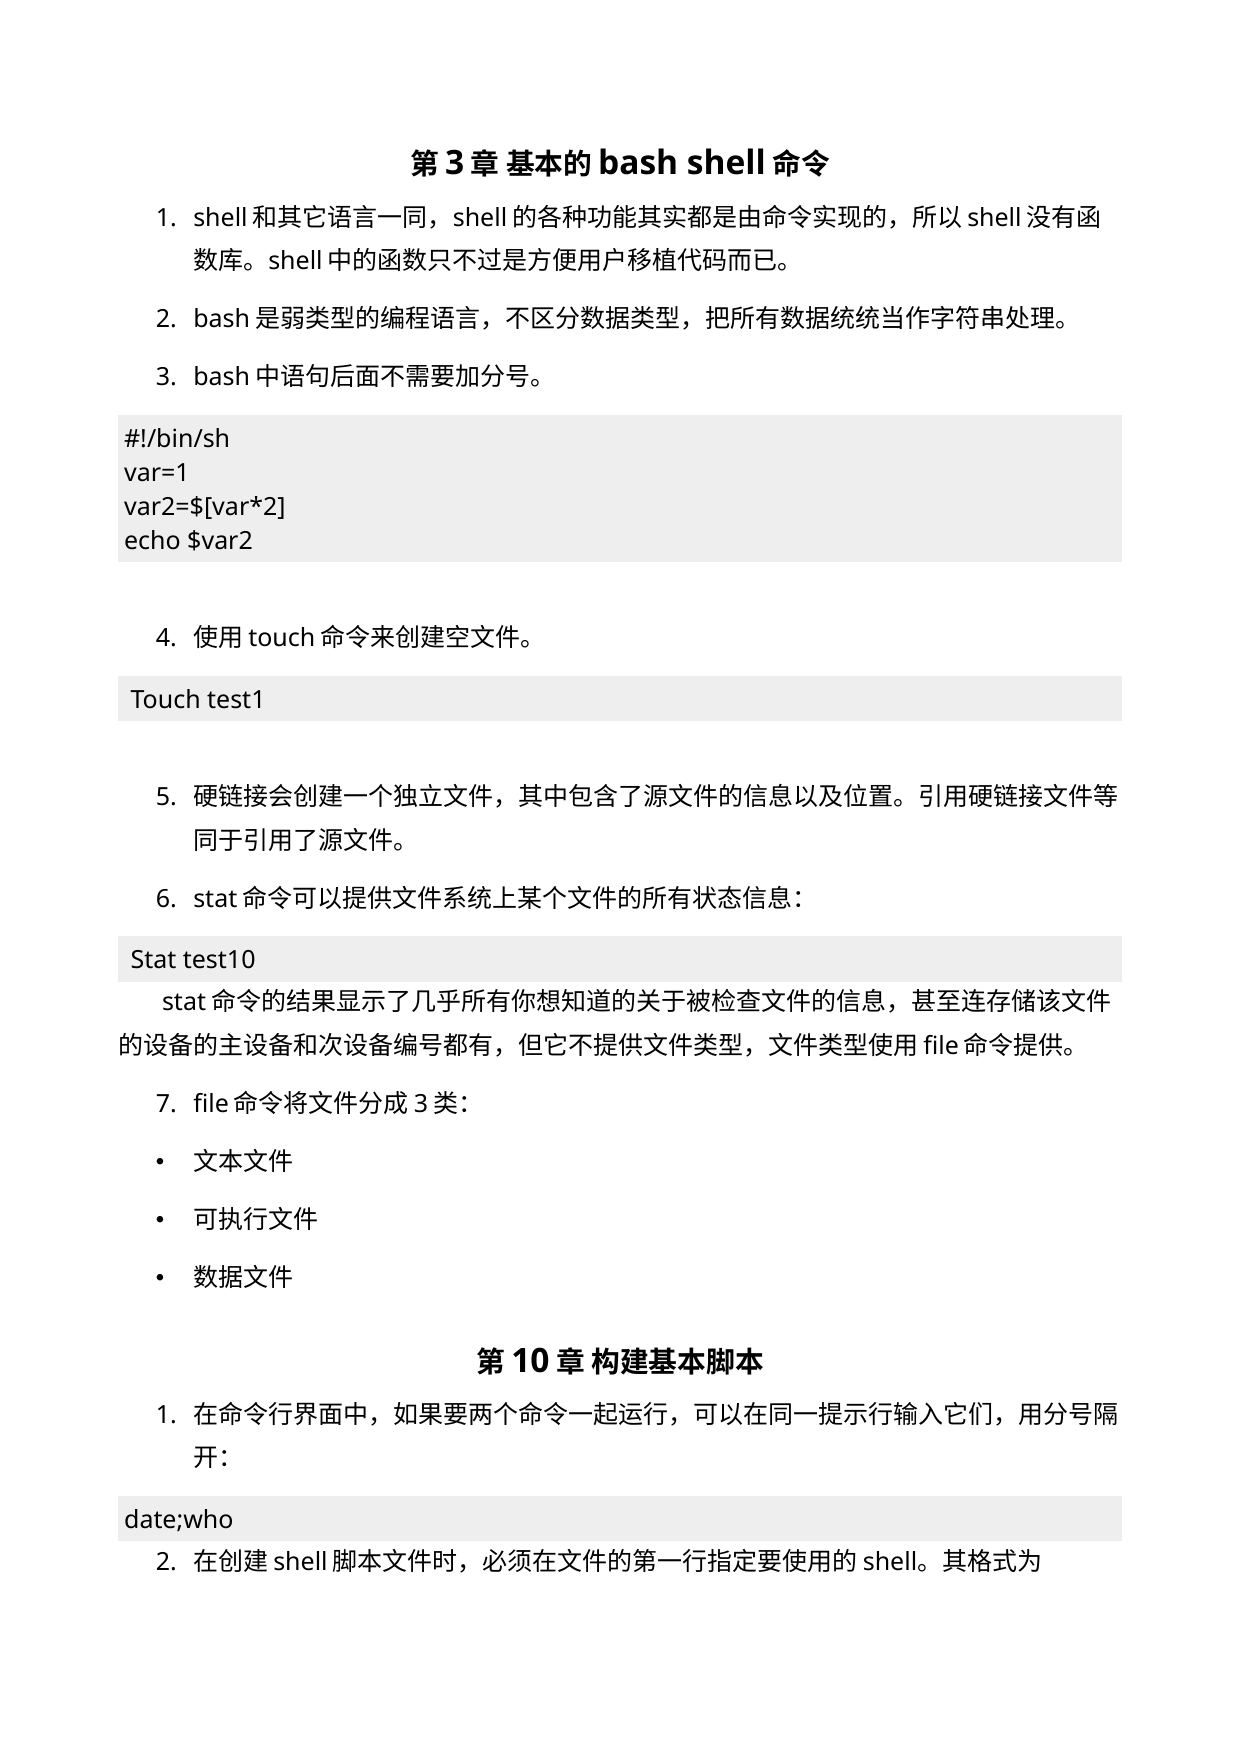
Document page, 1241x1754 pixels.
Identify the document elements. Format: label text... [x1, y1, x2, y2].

list shell和其它语言一同，shell的各种功能其实都是由命令实现的，所以shell没有函数库。shell中的函数只不过是方便用户移植代码而已。 [156, 197, 1122, 277]
list stat命令可以提供文件系统上某个文件的所有状态信息： [156, 878, 1122, 914]
text stat命令的结果显示了几乎所有你想知道的关于被检查文件的信息，甚至连存储该文件的设备的主设备和次设备编号都有，但它不提供文件类型，文件类型使用file命令提供。 [118, 982, 1122, 1061]
table_header Touch test1 [118, 676, 1122, 721]
list 在创建shell脚本文件时，必须在文件的第一行指定要使用的shell。其格式为 [156, 1541, 1122, 1578]
list 在命令行界面中，如果要两个命令一起运行，可以在同一提示行输入它们，用分号隔开： [156, 1394, 1122, 1474]
list 可执行文件 [156, 1199, 1122, 1236]
subtitle 第10章 构建基本脚本 [118, 1336, 1122, 1382]
list file命令将文件分成3类： [156, 1083, 1122, 1119]
table_header date;who [118, 1496, 1122, 1541]
list bash是弱类型的编程语言，不区分数据类型，把所有数据统统当作字符串处理。 [156, 299, 1122, 335]
table_header #!/bin/sh var=1 var2=$[var*2] echo $var2 [118, 415, 1122, 562]
list bash中语句后面不需要加分号。 [156, 357, 1122, 393]
list 硬链接会创建一个独立文件，其中包含了源文件的信息以及位置。引用硬链接文件等同于引用了源文件。 [156, 777, 1122, 856]
list 使用touch命令来创建空文件。 [156, 618, 1122, 654]
table_header Stat test10 [118, 936, 1122, 982]
list 文本文件 [156, 1141, 1122, 1177]
subtitle 第3章 基本的bash shell命令 [118, 139, 1122, 185]
list 数据文件 [156, 1257, 1122, 1293]
